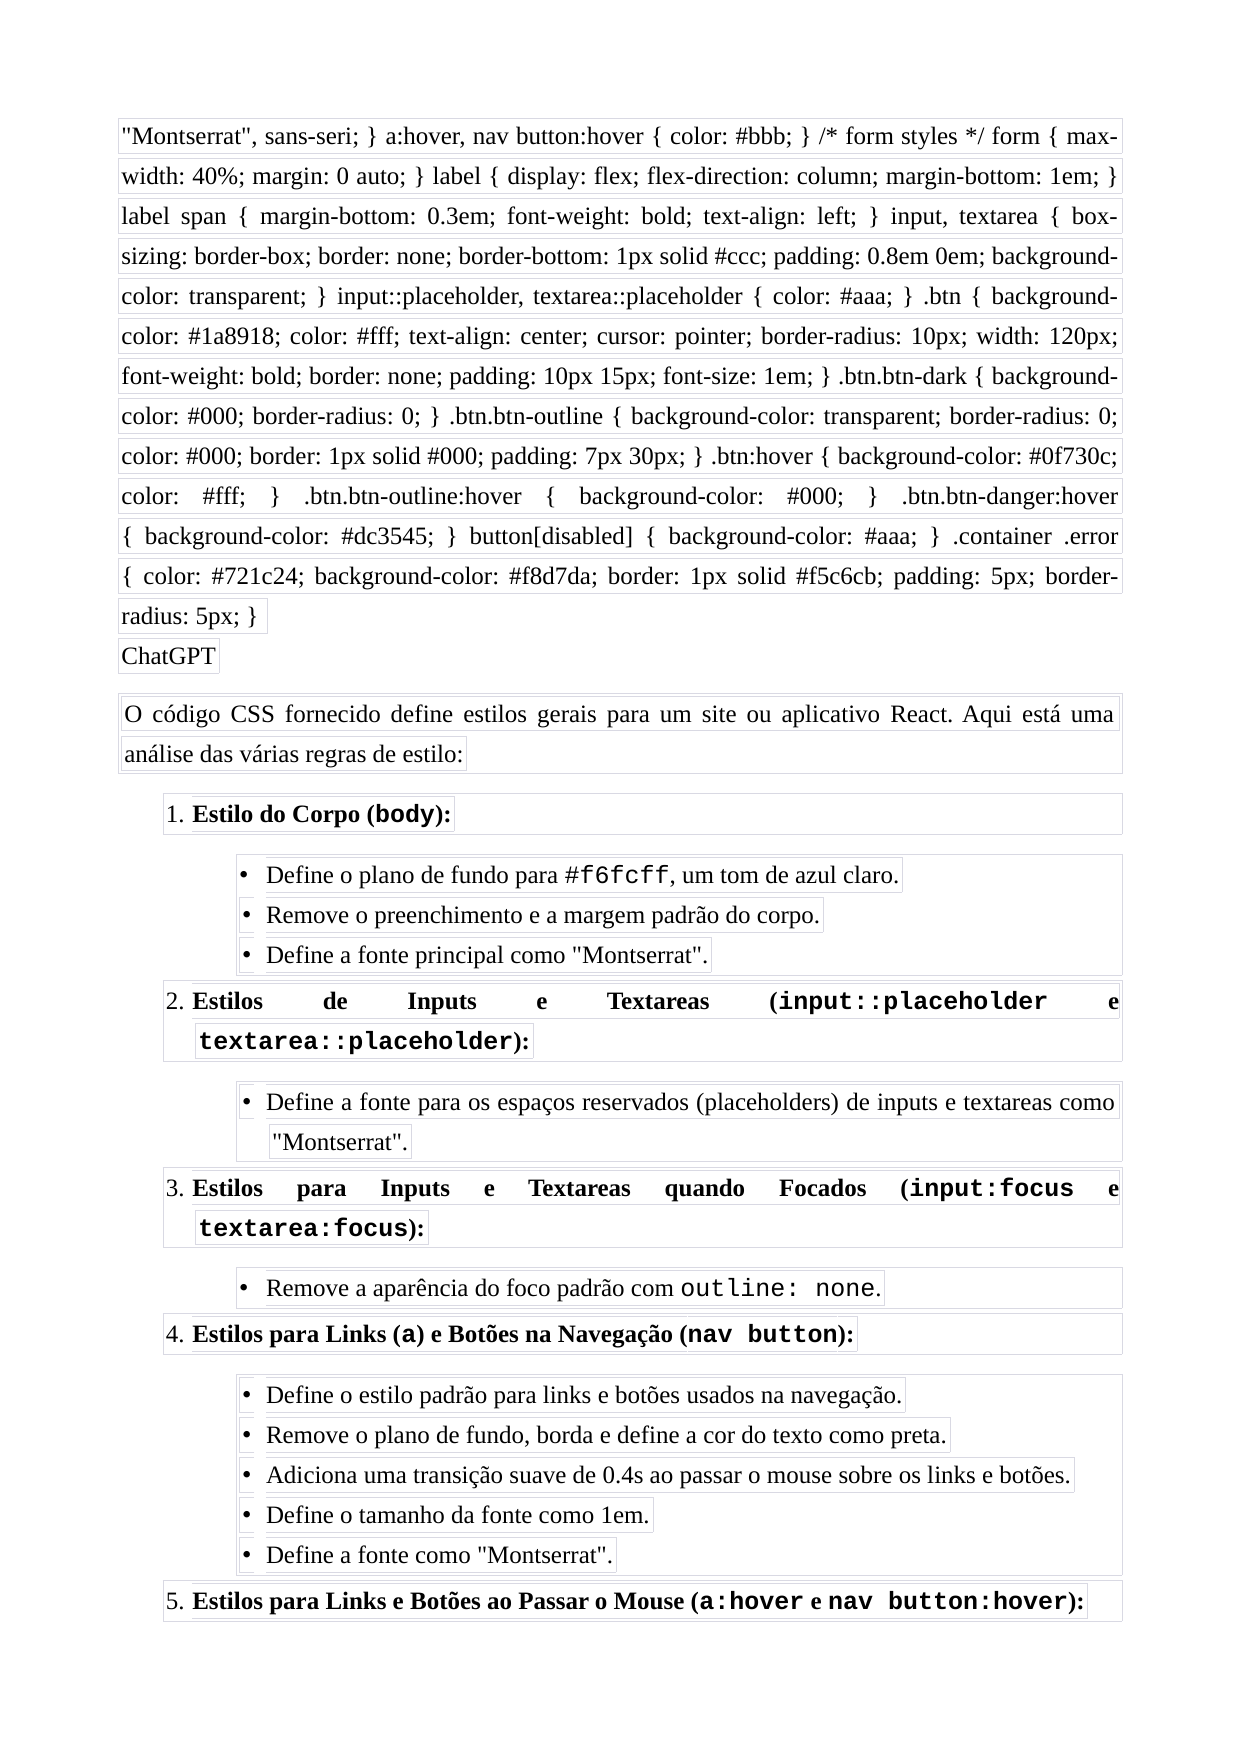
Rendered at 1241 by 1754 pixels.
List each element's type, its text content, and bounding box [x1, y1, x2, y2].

text { color: #721c24; background-color: #f8d7da; border: 1px solid #f5c6cb; padding: 5px; border- [119, 559, 1122, 593]
text [220, 638, 1122, 673]
text width: 40%; margin: 0 auto; } label { display: flex; flex-direction: column; margin-bottom: 1em; } [119, 159, 1122, 193]
text color: transparent; } input::placeholder, textarea::placeholder { color: #aaa; } .btn { background- [119, 279, 1122, 313]
text color: #1a8918; color: #fff; text-align: center; cursor: pointer; border-radius: 10px; width: 120px; [119, 319, 1122, 353]
text sizing: border-box; border: none; border-bottom: 1px solid #ccc; padding: 0.8em 0em; background- [119, 239, 1122, 273]
list Estilos para Links (a) e Botões na Navegação (nav button): [164, 1314, 1122, 1354]
list Estilos para Inputs e Textareas quando Focados (input:focus e textarea:focus): [164, 1168, 1122, 1247]
text font-weight: bold; border: none; padding: 10px 15px; font-size: 1em; } .btn.btn-dark { background- [119, 359, 1122, 393]
text radius: 5px; } [118, 594, 1122, 633]
text "Montserrat", sans-seri; } a:hover, nav button:hover { color: #bbb; } /* form styles */ form { max- [119, 119, 1122, 153]
list Define a fonte principal como "Montserrat". [237, 934, 1122, 975]
list Remove o plano de fundo, borda e define a cor do texto como preta. [237, 1414, 1122, 1452]
list Estilos de Inputs e Textareas (input::placeholder e textarea::placeholder): [164, 981, 1122, 1061]
text { background-color: #dc3545; } button[disabled] { background-color: #aaa; } .container .error [119, 519, 1122, 553]
list Adiciona uma transição suave de 0.4s ao passar o mouse sobre os links e botões. [237, 1454, 1122, 1492]
list Estilos para Links e Botões ao Passar o Mouse (a:hover e nav button:hover): [164, 1581, 1122, 1621]
list Remove o preenchimento e a margem padrão do corpo. [237, 894, 1122, 932]
list Remove a aparência do foco padrão com outline: none. [237, 1268, 1122, 1308]
text label span { margin-bottom: 0.3em; font-weight: bold; text-align: left; } input, textarea { box- [119, 199, 1122, 233]
text color: #fff; } .btn.btn-outline:hover { background-color: #000; } .btn.btn-danger:hover [119, 479, 1122, 513]
text O código CSS fornecido define estilos gerais para um site ou aplicativo React. Aqui está uma análise das várias regras de estilo: [119, 694, 1122, 773]
text color: #000; border: 1px solid #000; padding: 7px 30px; } .btn:hover { background-color: #0f730c; [119, 439, 1122, 473]
text ChatGPT [119, 639, 219, 673]
list Define o plano de fundo para #f6fcff, um tom de azul claro. [237, 855, 1122, 892]
list Define o tamanho da fonte como 1em. [237, 1494, 1122, 1532]
list Define a fonte para os espaços reservados (placeholders) de inputs e textareas como "Montserrat". [237, 1082, 1122, 1161]
list Define a fonte como "Montserrat". [237, 1534, 1122, 1575]
list Estilo do Corpo (body): [164, 794, 1122, 834]
list Define o estilo padrão para links e botões usados na navegação. [237, 1375, 1122, 1412]
text color: #000; border-radius: 0; } .btn.btn-outline { background-color: transparent; border-radius: 0; [119, 399, 1122, 433]
